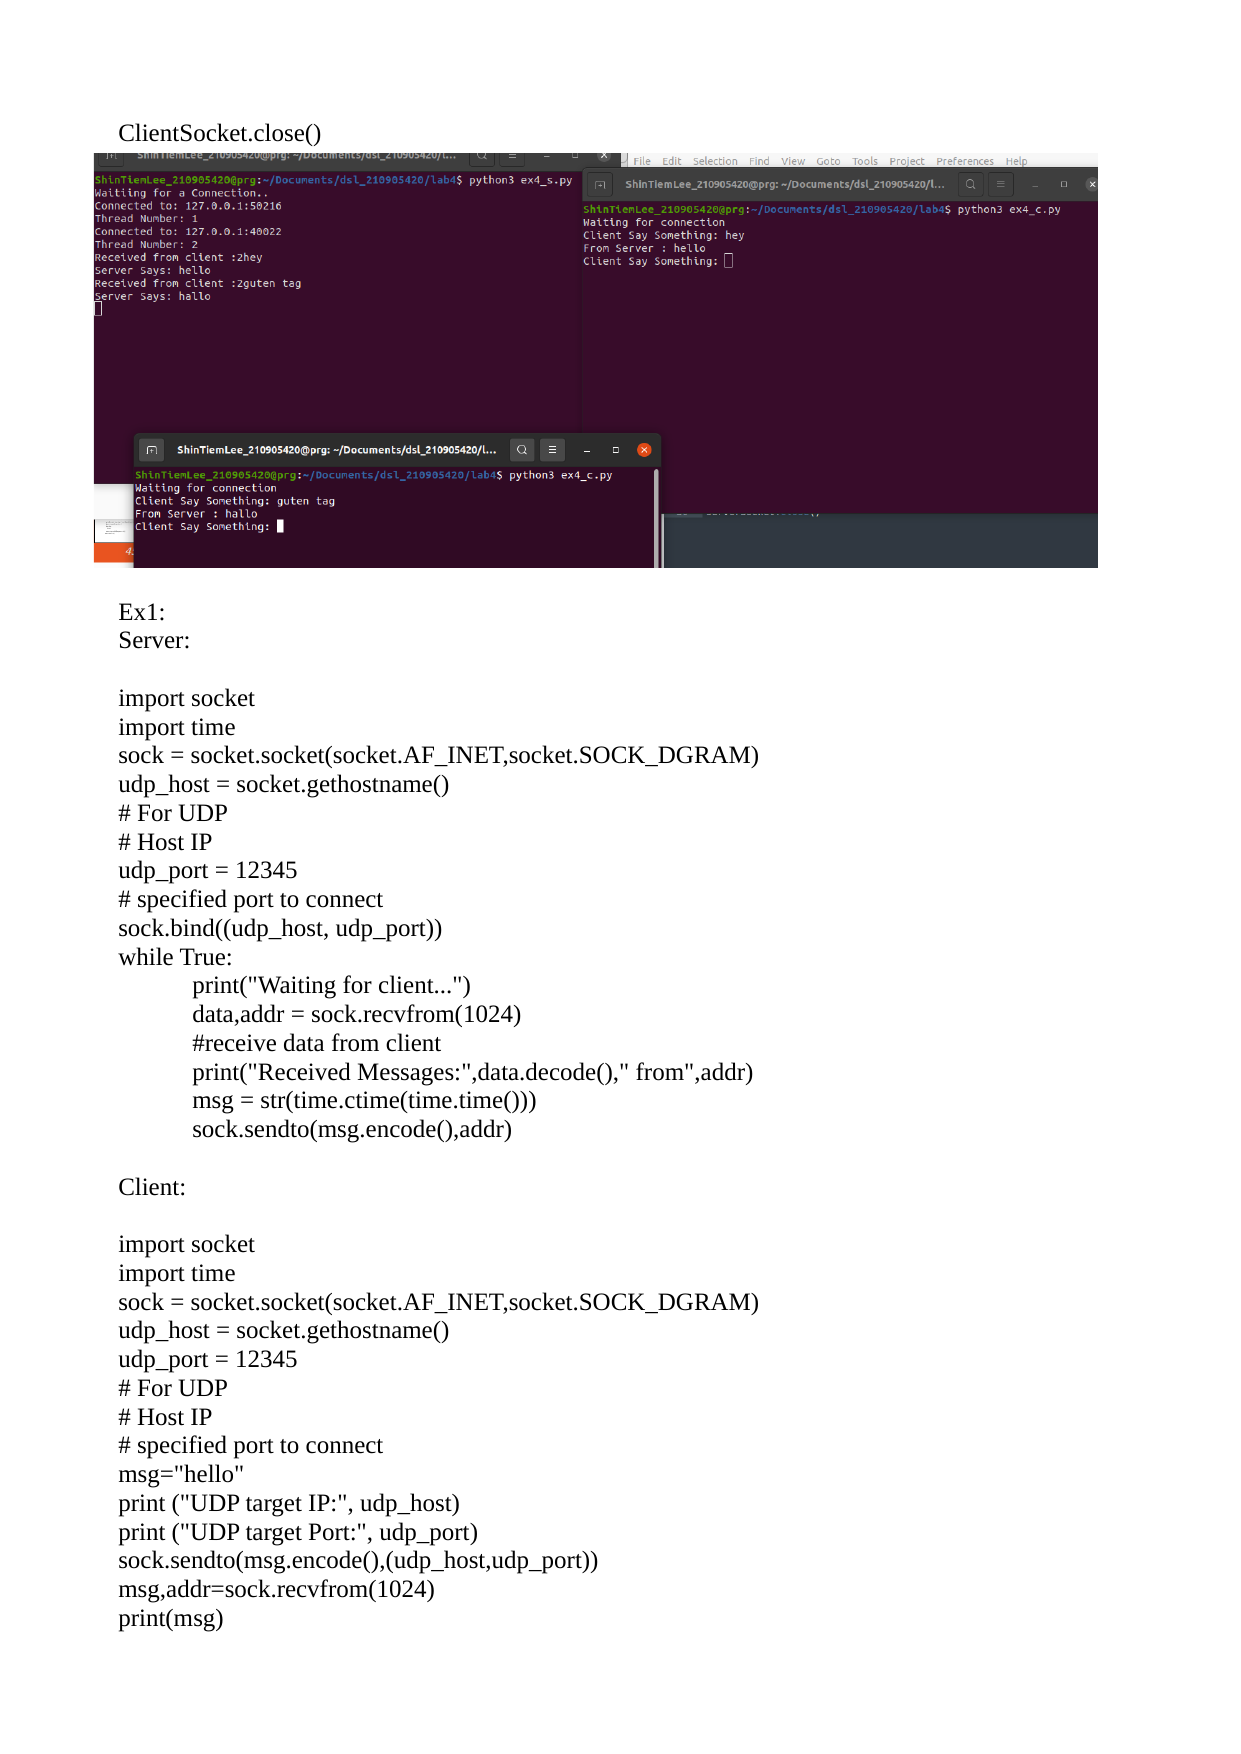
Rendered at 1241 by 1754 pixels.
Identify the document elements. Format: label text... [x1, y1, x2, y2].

text print("Waiting for client...") [118, 970, 1122, 999]
text # For UDP [118, 798, 1122, 827]
text Server: [118, 625, 1122, 654]
text udp_port = 12345 [118, 1344, 1122, 1373]
text msg = str(time.ctime(time.time())) [118, 1085, 1122, 1114]
text print("Received Messages:",data.decode()," from",addr) [118, 1057, 1122, 1085]
text # specified port to connect [118, 884, 1122, 913]
text data,addr = sock.recvfrom(1024) [118, 999, 1122, 1028]
text while True: [118, 942, 1122, 970]
text import socket [118, 1229, 1122, 1258]
text import time [118, 1258, 1122, 1287]
text #receive data from client [118, 1028, 1122, 1057]
text # specified port to connect [118, 1430, 1122, 1459]
text msg,addr=sock.recvfrom(1024) [118, 1574, 1122, 1603]
text import socket [118, 683, 1122, 712]
text print(msg) [118, 1603, 1122, 1632]
text ClientSocket.close() [118, 118, 1122, 147]
text import time [118, 712, 1122, 740]
text sock = socket.socket(socket.AF_INET,socket.SOCK_DGRAM) [118, 1287, 1122, 1315]
text udp_host = socket.gethostname() [118, 1315, 1122, 1344]
text print ("UDP target Port:", udp_port) [118, 1517, 1122, 1545]
text sock = socket.socket(socket.AF_INET,socket.SOCK_DGRAM) [118, 740, 1122, 769]
text Ex1: [118, 597, 1122, 625]
text udp_host = socket.gethostname() [118, 769, 1122, 798]
text udp_port = 12345 [118, 855, 1122, 884]
text # Host IP [118, 827, 1122, 855]
picture [93, 153, 1098, 568]
text print ("UDP target IP:", udp_host) [118, 1488, 1122, 1517]
text sock.bind((udp_host, udp_port)) [118, 913, 1122, 942]
text sock.sendto(msg.encode(),addr) [118, 1114, 1122, 1143]
text Client: [118, 1172, 1122, 1200]
text # Host IP [118, 1402, 1122, 1430]
text sock.sendto(msg.encode(),(udp_host,udp_port)) [118, 1545, 1122, 1574]
text msg="hello" [118, 1459, 1122, 1488]
text # For UDP [118, 1373, 1122, 1402]
